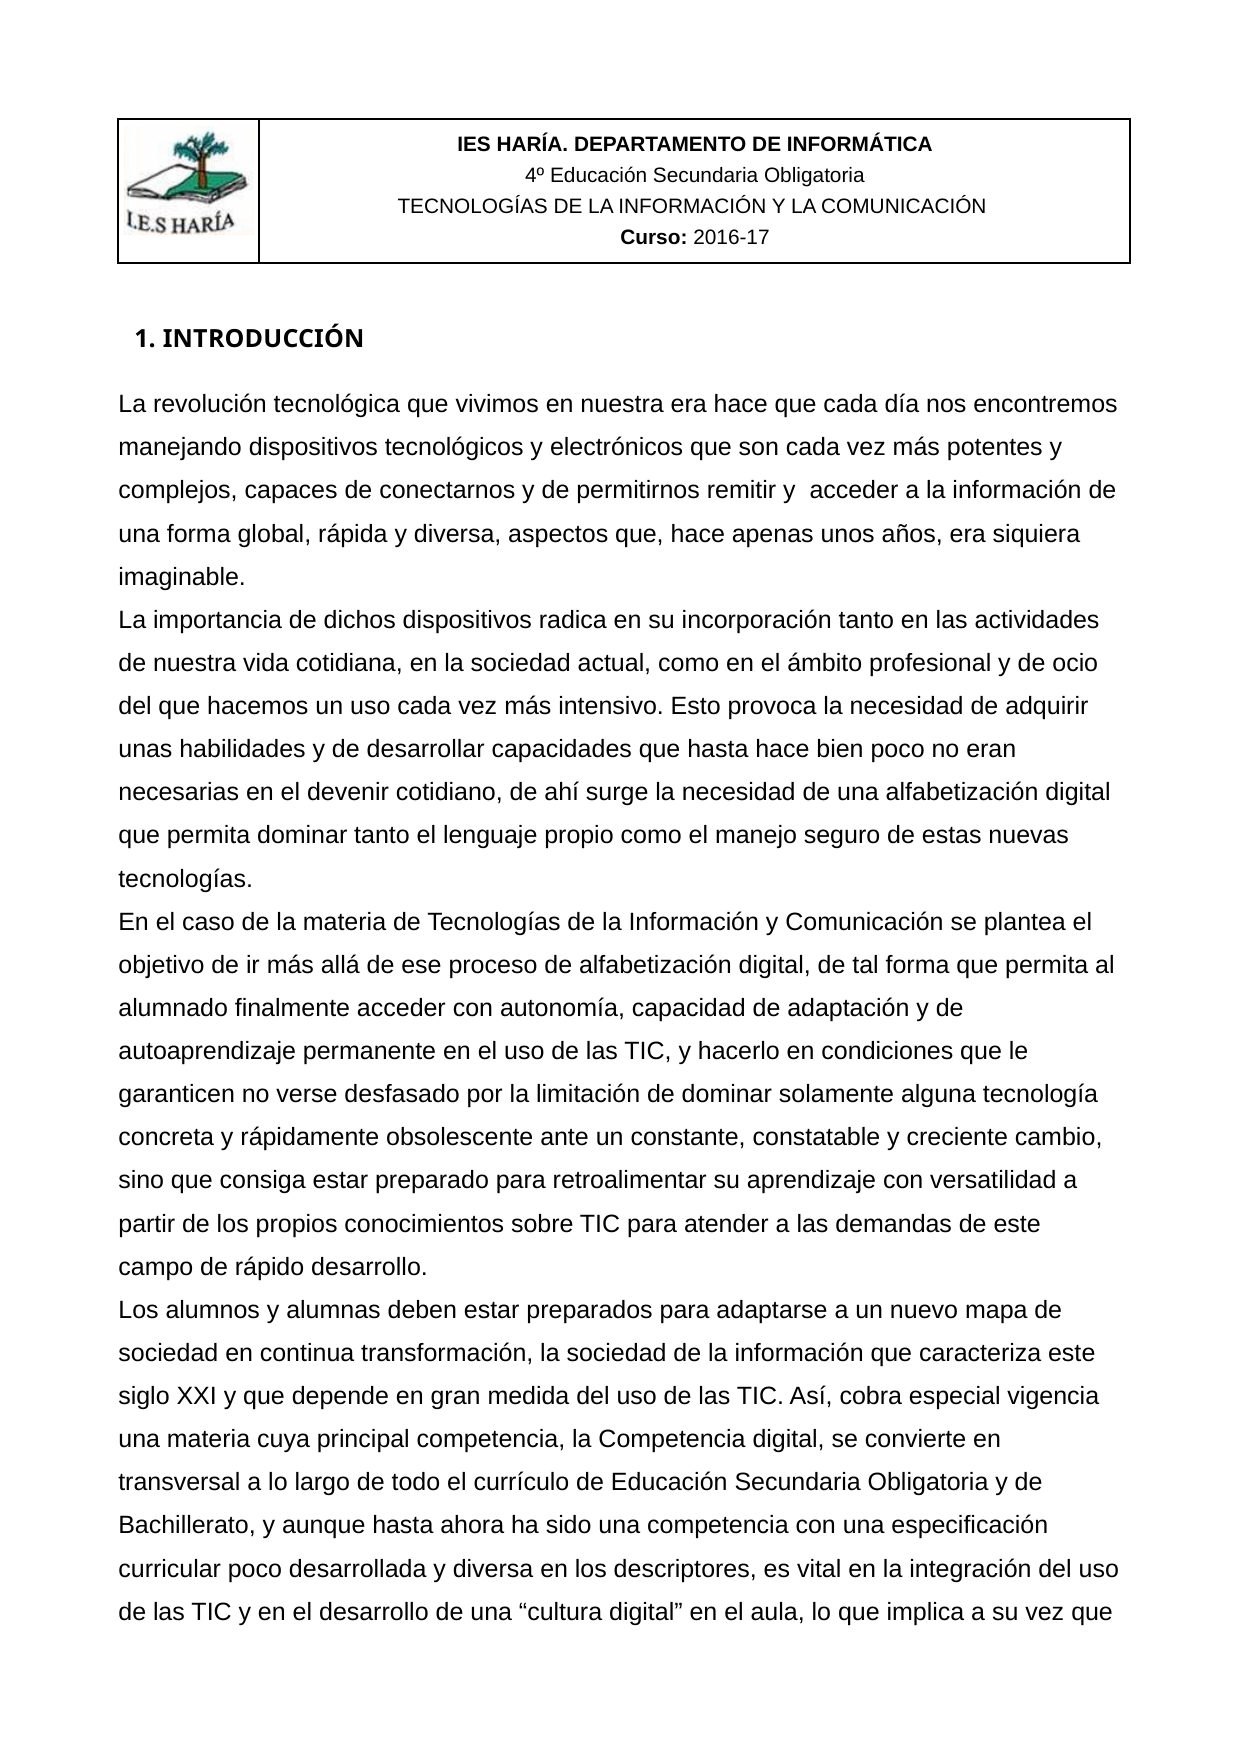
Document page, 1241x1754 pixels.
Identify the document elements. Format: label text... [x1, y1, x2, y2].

text Los alumnos y alumnas deben estar preparados para adaptarse a un nuevo mapa de sociedad en continua transformación, la sociedad de la información que caracteriza este siglo XXI y que depende en gran medida del uso de las TIC. Así, cobra especial vigencia una materia cuya principal competencia, la Competencia digital, se convierte en transversal a lo largo de todo el currículo de Educación Secundaria Obligatoria y de Bachillerato, y aunque hasta ahora ha sido una competencia con una especificación curricular poco desarrollada y diversa en los descriptores, es vital en la integración del uso de las TIC y en el desarrollo de una “cultura digital” en el aula, lo que implica a su vez que [118, 1295, 1122, 1625]
text La revolución tecnológica que vivimos en nuestra era hace que cada día nos encontremos manejando dispositivos tecnológicos y electrónicos que son cada vez más potentes y complejos, capaces de conectarnos y de permitirnos remitir y acceder a la información de una forma global, rápida y diversa, aspectos que, hace apenas unos años, era siquiera imaginable. [118, 389, 1122, 590]
text En el caso de la materia de Tecnologías de la Información y Comunicación se plantea el objetivo de ir más allá de ese proceso de alfabetización digital, de tal forma que permita al alumnado finalmente acceder con autonomía, capacidad de adaptación y de autoaprendizaje permanente en el uso de las TIC, y hacerlo en condiciones que le garanticen no verse desfasado por la limitación de dominar solamente alguna tecnología concreta y rápidamente obsolescente ante un constante, constatable y creciente cambio, sino que consiga estar preparado para retroalimentar su aprendizaje con versatilidad a partir de los propios conocimientos sobre TIC para atender a las demandas de este campo de rápido desarrollo. [118, 907, 1122, 1280]
picture [123, 126, 254, 235]
text La importancia de dichos dispositivos radica en su incorporación tanto en las actividades de nuestra vida cotidiana, en la sociedad actual, como en el ámbito profesional y de ocio del que hacemos un uso cada vez más intensivo. Esto provoca la necesidad de adquirir unas habilidades y de desarrollar capacidades que hasta hace bien poco no eran necesarias en el devenir cotidiano, de ahí surge la necesidad de una alfabetización digital que permita dominar tanto el lenguaje propio como el manejo seguro de estas nuevas tecnologías. [118, 605, 1122, 892]
subtitle 1. INTRODUCCIÓN [134, 322, 1122, 356]
